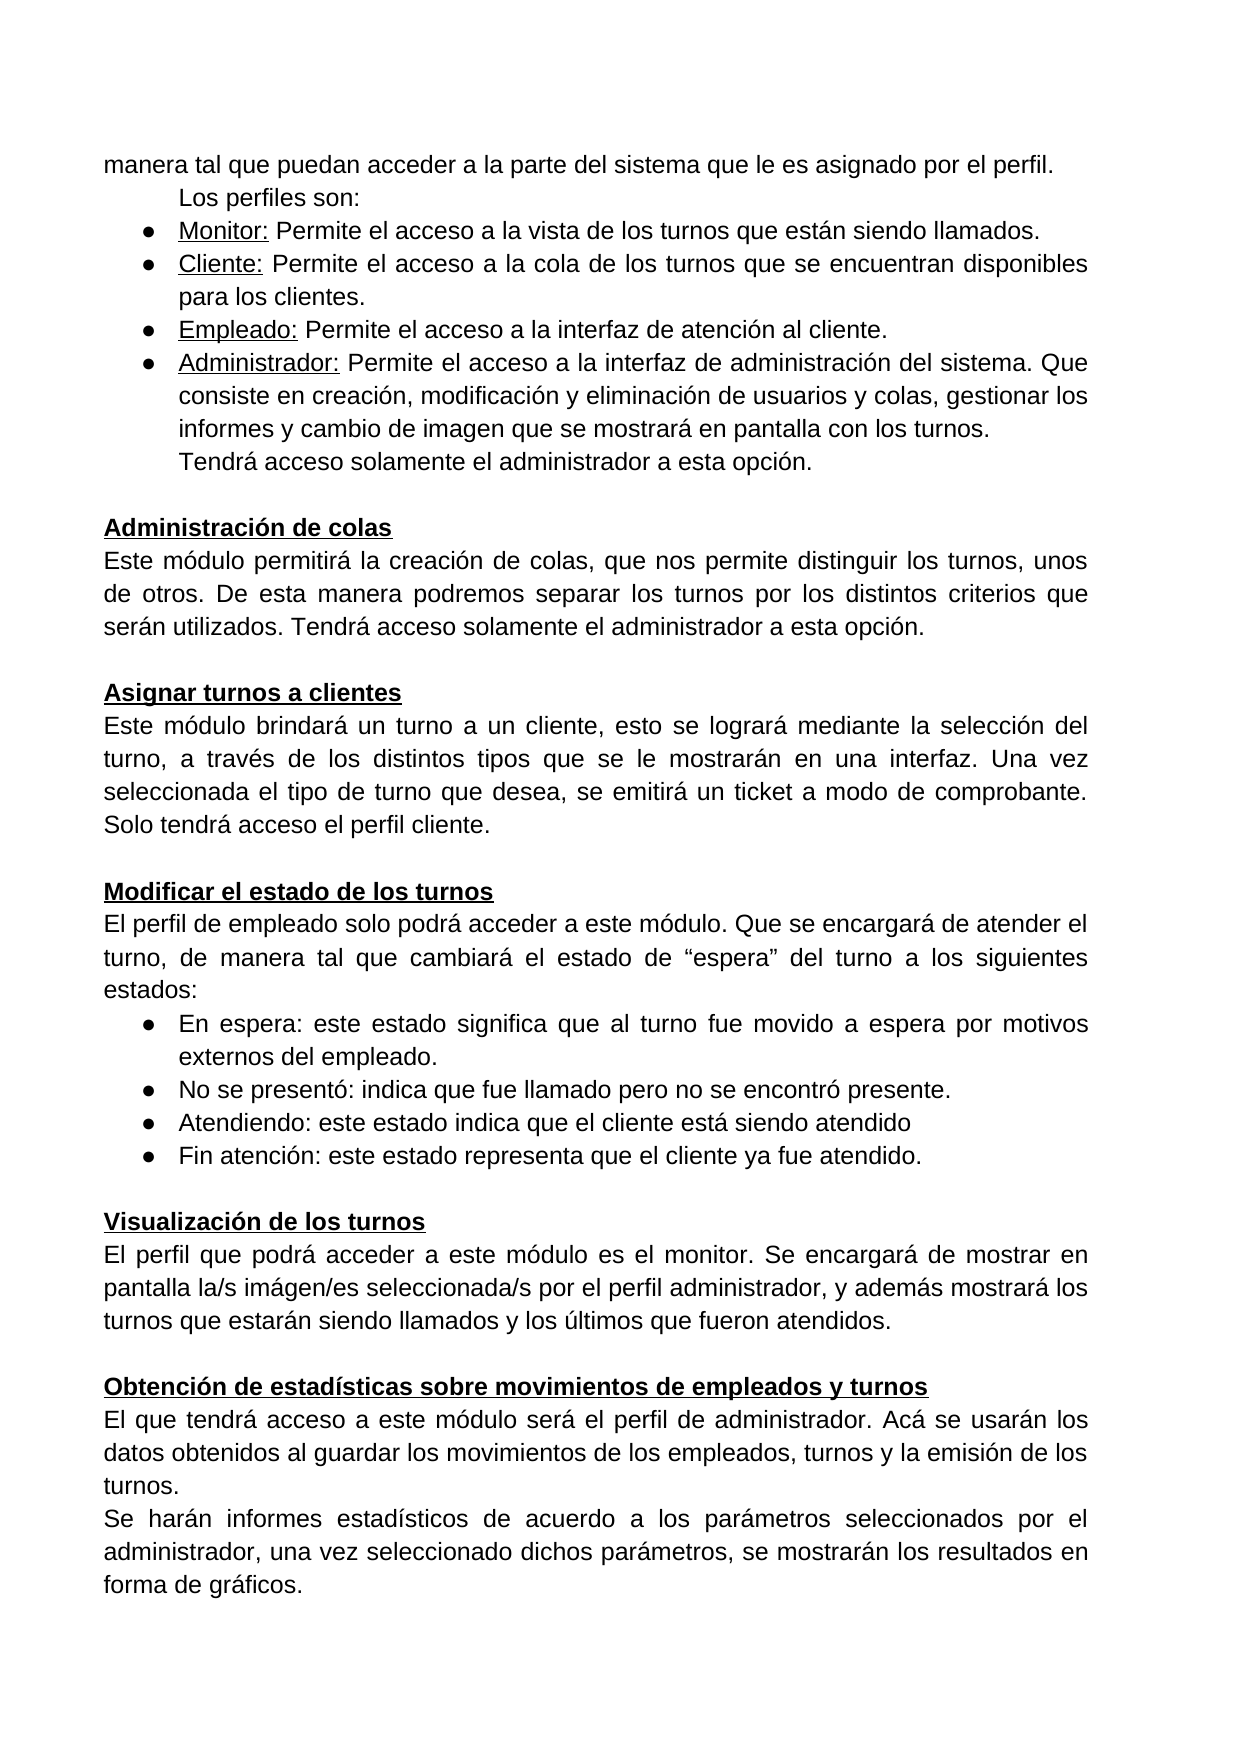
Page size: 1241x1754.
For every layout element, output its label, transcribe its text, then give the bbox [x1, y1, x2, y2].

text Este módulo brindará un turno a un cliente, esto se logrará mediante la selección del turno, a través de los distintos tipos que se le mostrarán en una interfaz. Una vez seleccionada el tipo de turno que desea, se emitirá un ticket a modo de comprobante. Solo tendrá acceso el perfil cliente. [103, 711, 1090, 839]
list Administrador: Permite el acceso a la interfaz de administración del sistema. Que consiste en creación, modificación y eliminación de usuarios y colas, gestionar los informes y cambio de imagen que se mostrará en pantalla con los turnos. [141, 348, 1090, 443]
list En espera: este estado significa que al turno fue movido a espera por motivos externos del empleado. [141, 1008, 1090, 1070]
text Administración de colas [103, 513, 1090, 542]
text Visualización de los turnos [103, 1207, 1090, 1235]
text Los perfiles son: [103, 183, 1090, 212]
text manera tal que puedan acceder a la parte del sistema que le es asignado por el perfil. [103, 150, 1090, 179]
text El perfil que podrá acceder a este módulo es el monitor. Se encargará de mostrar en pantalla la/s imágen/es seleccionada/s por el perfil administrador, y además mostrará los turnos que estarán siendo llamados y los últimos que fueron atendidos. [103, 1240, 1090, 1334]
text Se harán informes estadísticos de acuerdo a los parámetros seleccionados por el administrador, una vez seleccionado dichos parámetros, se mostrarán los resultados en forma de gráficos. [103, 1504, 1090, 1599]
list No se presentó: indica que fue llamado pero no se encontró presente. [141, 1074, 1090, 1103]
text Tendrá acceso solamente el administrador a esta opción. [103, 447, 1090, 476]
list Fin atención: este estado representa que el cliente ya fue atendido. [141, 1141, 1090, 1169]
list Atendiendo: este estado indica que el cliente está siendo atendido [141, 1108, 1090, 1136]
text Modificar el estado de los turnos [103, 876, 1090, 905]
text El perfil de empleado solo podrá acceder a este módulo. Que se encargará de atender el turno, de manera tal que cambiará el estado de “espera” del turno a los siguientes estados: [103, 909, 1090, 1004]
list Empleado: Permite el acceso a la interfaz de atención al cliente. [141, 315, 1090, 344]
list Cliente: Permite el acceso a la cola de los turnos que se encuentran disponibles para los clientes. [141, 249, 1090, 311]
list Monitor: Permite el acceso a la vista de los turnos que están siendo llamados. [141, 216, 1090, 245]
text El que tendrá acceso a este módulo será el perfil de administrador. Acá se usarán los datos obtenidos al guardar los movimientos de los empleados, turnos y la emisión de los turnos. [103, 1405, 1090, 1499]
text Obtención de estadísticas sobre movimientos de empleados y turnos [103, 1372, 1090, 1401]
text Este módulo permitirá la creación de colas, que nos permite distinguir los turnos, unos de otros. De esta manera podremos separar los turnos por los distintos criterios que serán utilizados. Tendrá acceso solamente el administrador a esta opción. [103, 546, 1090, 641]
text Asignar turnos a clientes [103, 678, 1090, 707]
